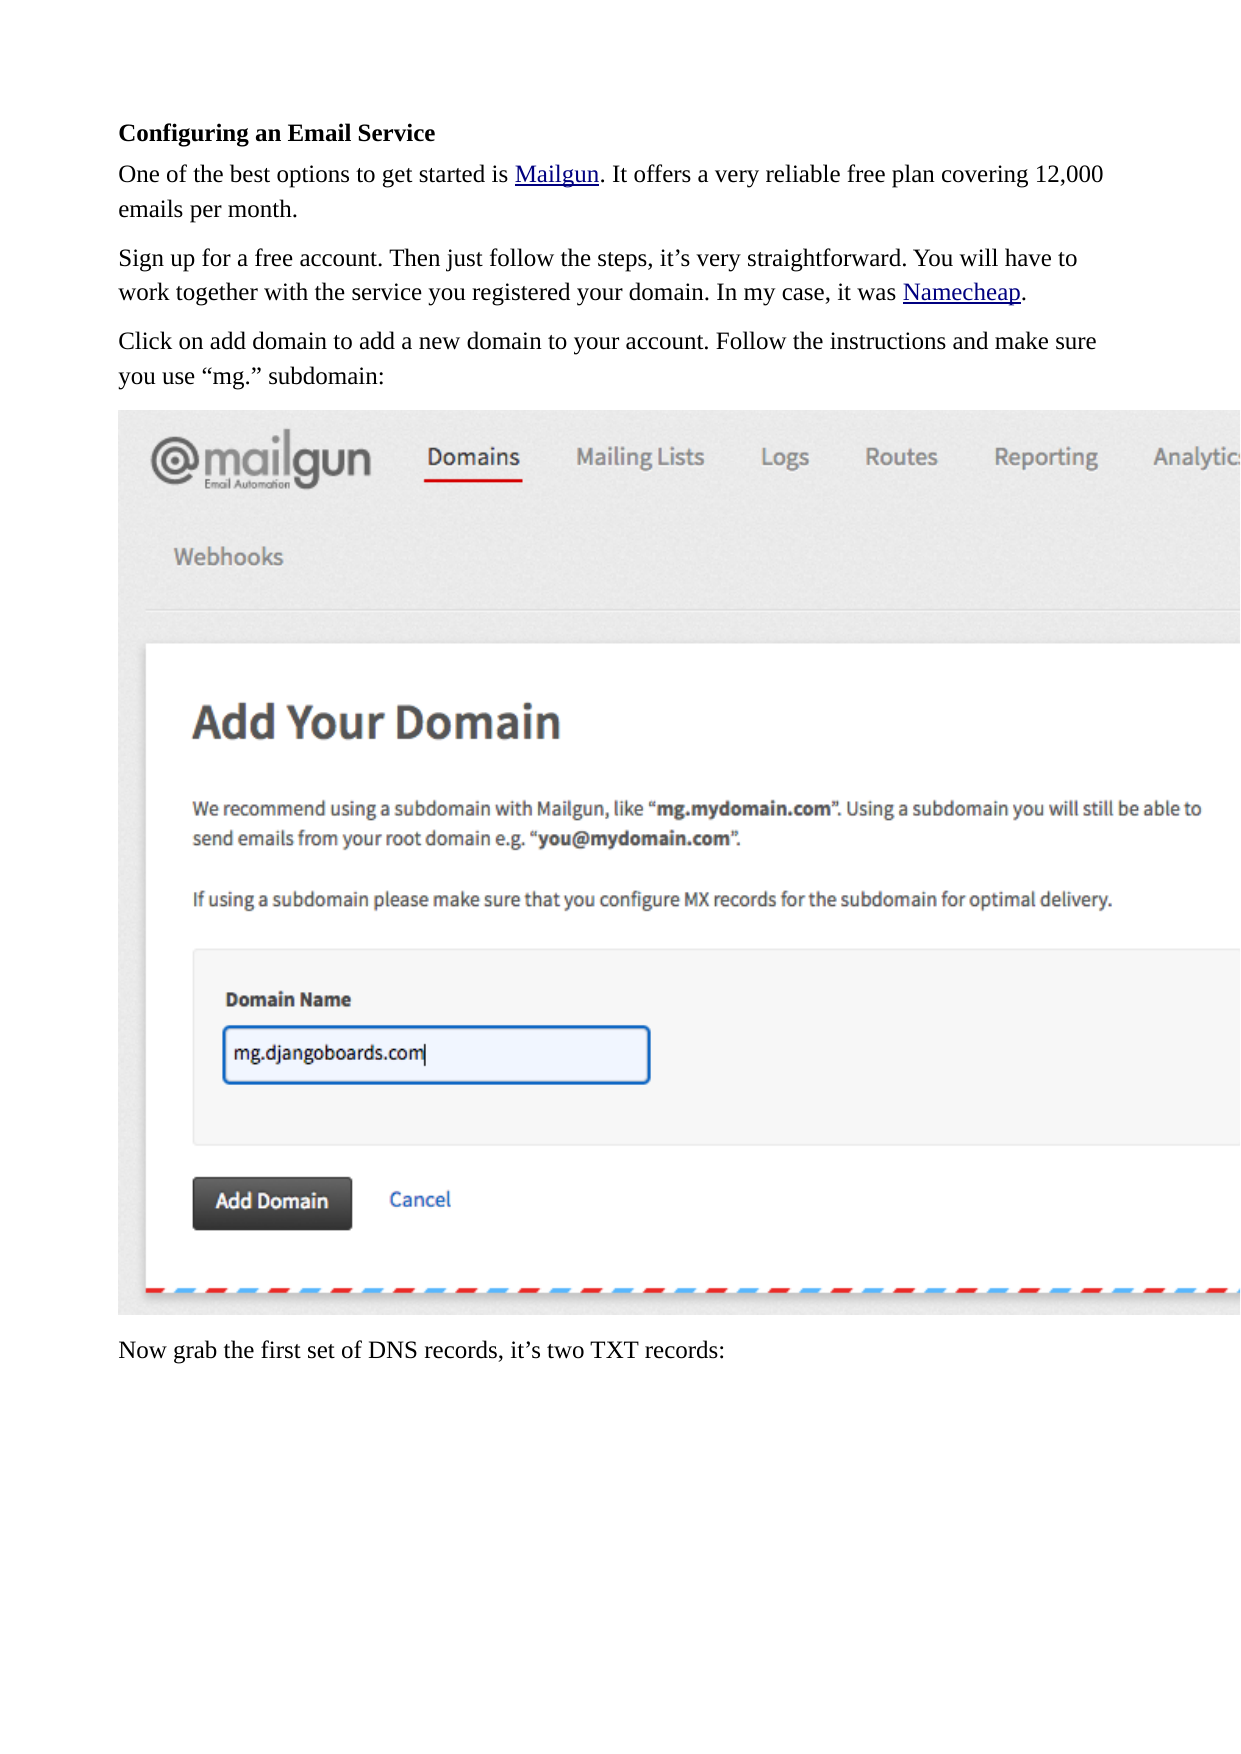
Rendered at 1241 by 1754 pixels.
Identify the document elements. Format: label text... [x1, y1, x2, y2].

subtitle Configuring an Email Service [118, 118, 1122, 147]
text One of the best options to get started is Mailgun. It offers a very reliable free plan covering 12,000 emails per month. [118, 159, 1122, 223]
text Sign up for a free account. Then just follow the steps, it’s very straightforward. You will have to work together with the service you registered your domain. In my case, it was Namecheap. [118, 243, 1122, 306]
picture [118, 410, 1241, 1315]
text Click on add domain to add a new domain to your account. Follow the instructions and make sure you use “mg.” subdomain: [118, 326, 1122, 390]
text Now grab the first set of DNS records, it’s two TXT records: [118, 1335, 1122, 1364]
